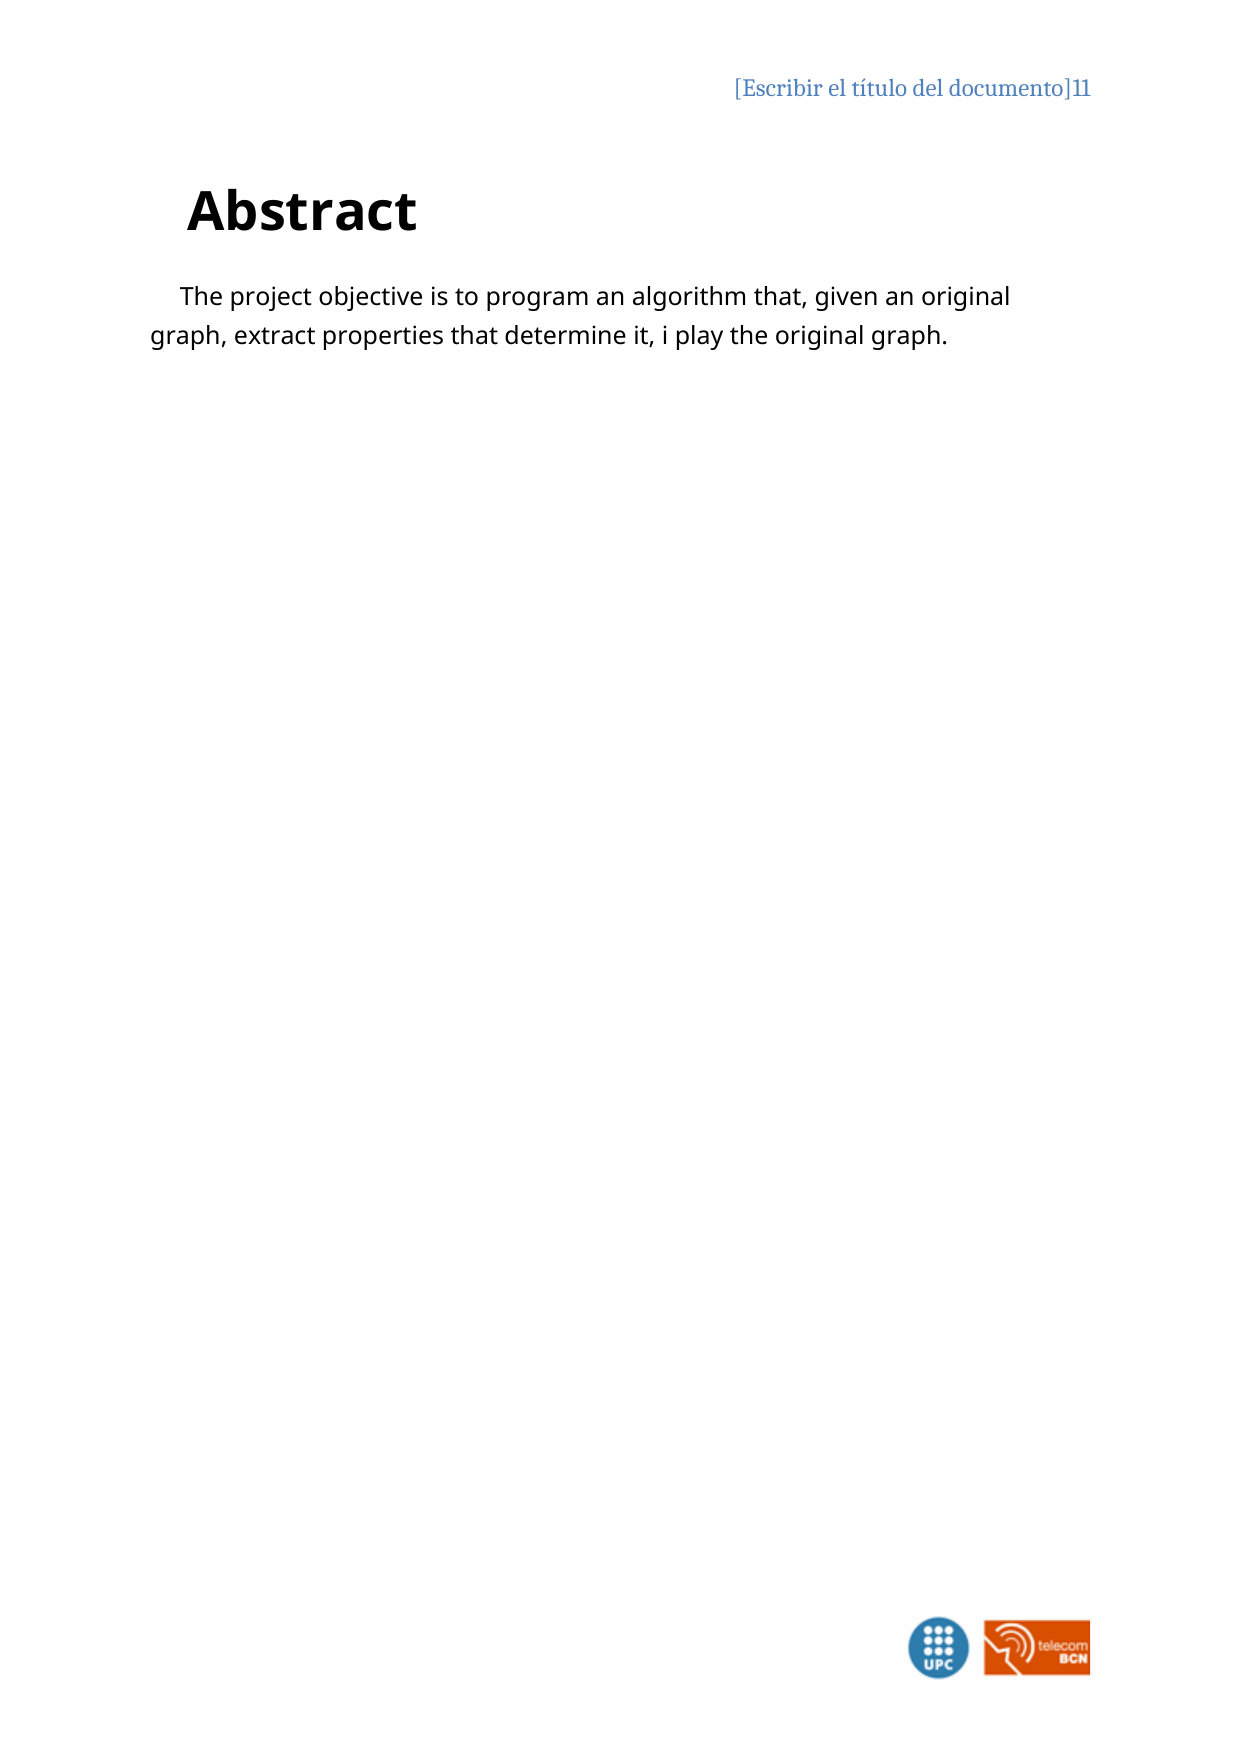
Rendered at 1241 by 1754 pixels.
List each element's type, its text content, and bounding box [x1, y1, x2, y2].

subtitle Abstract [187, 173, 1090, 247]
picture [904, 1614, 1091, 1681]
text The project objective is to program an algorithm that, given an original graph, extract properties that determine it, i play the original graph. [150, 278, 1090, 352]
